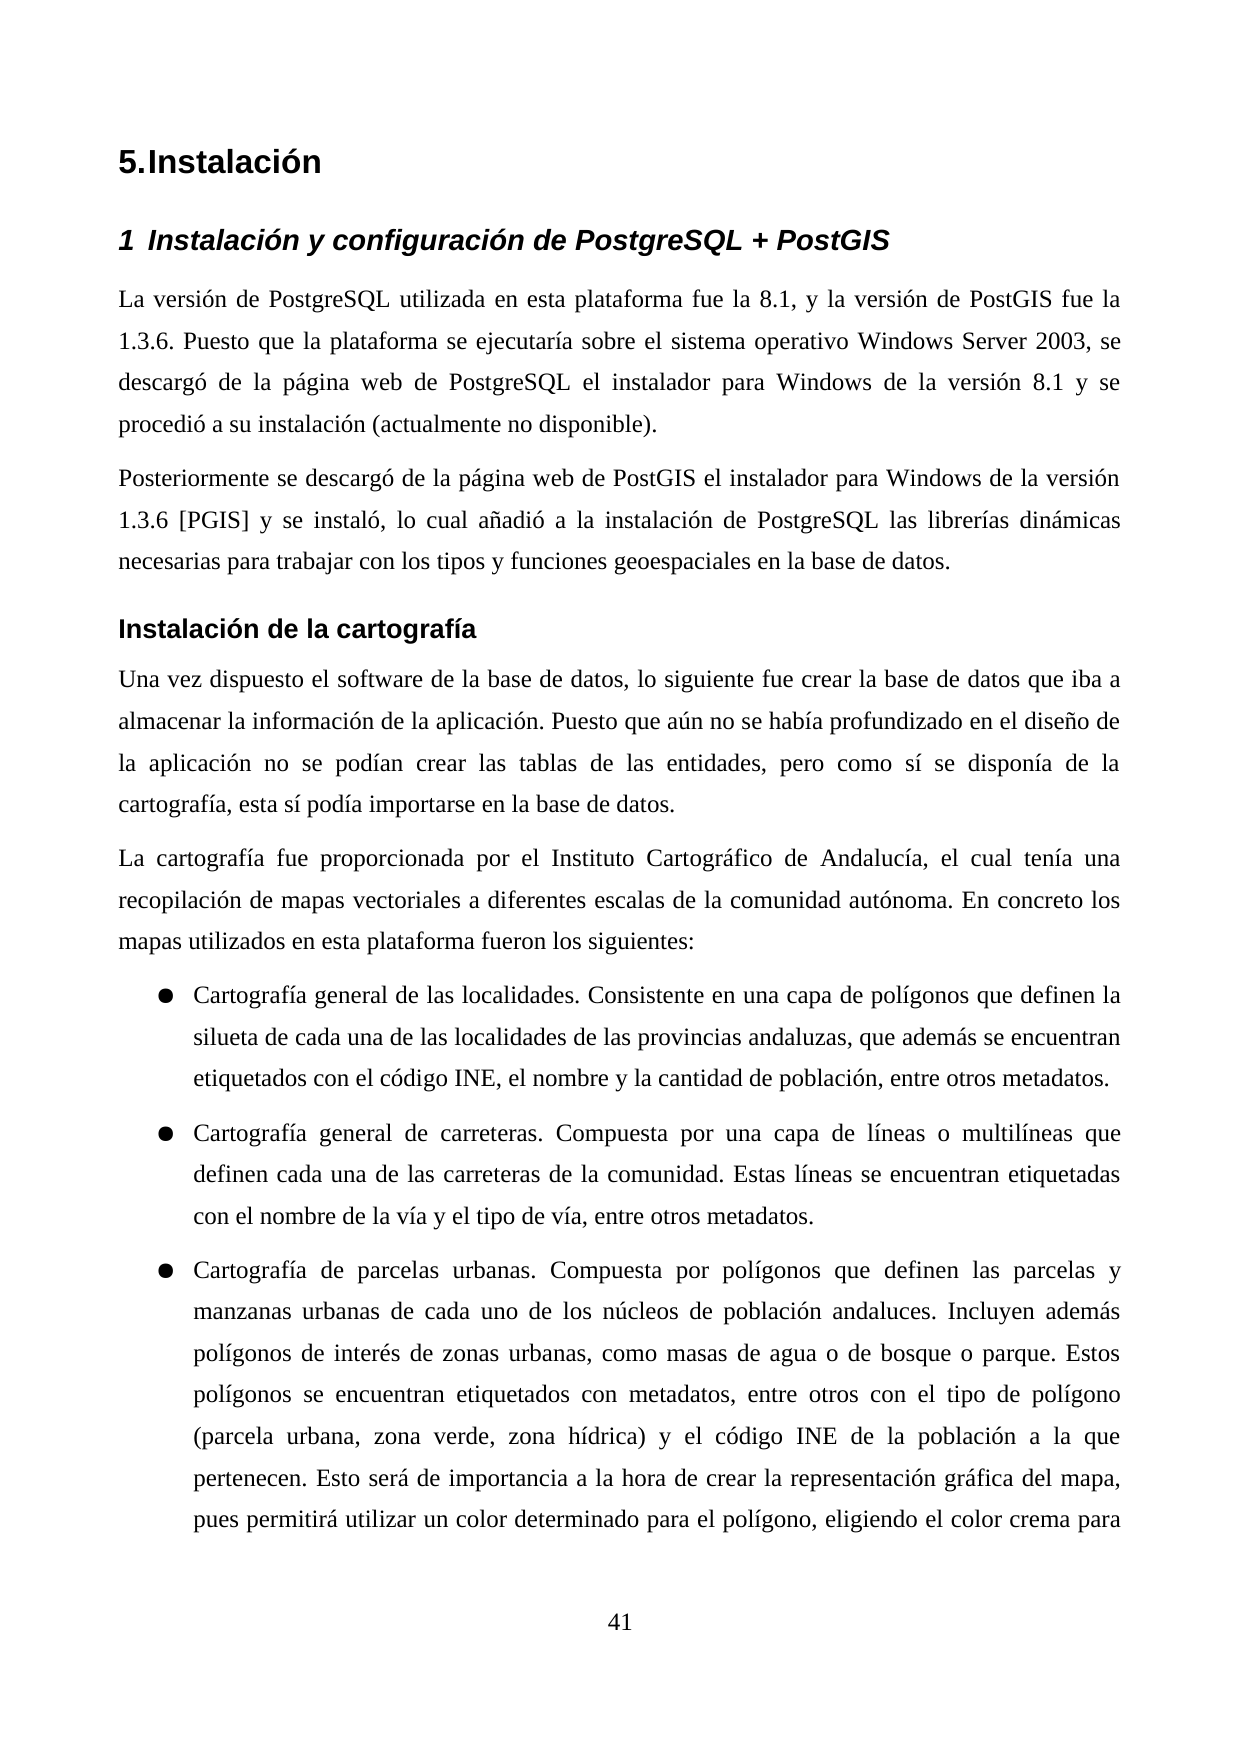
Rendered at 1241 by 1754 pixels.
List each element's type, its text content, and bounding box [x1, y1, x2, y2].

text La cartografía fue proporcionada por el Instituto Cartográfico de Andalucía, el cual tenía una recopilación de mapas vectoriales a diferentes escalas de la comunidad autónoma. En concreto los mapas utilizados en esta plataforma fueron los siguientes: [118, 844, 1122, 955]
text Posteriormente se descargó de la página web de PostGIS el instalador para Windows de la versión 1.3.6 [PGIS] y se instaló, lo cual añadió a la instalación de PostgreSQL las librerías dinámicas necesarias para trabajar con los tipos y funciones geoespaciales en la base de datos. [118, 464, 1122, 575]
subtitle Instalación y configuración de PostgreSQL + PostGIS [118, 224, 1122, 257]
subtitle Instalación de la cartografía [118, 614, 1122, 644]
list Cartografía de parcelas urbanas. Compuesta por polígonos que definen las parcelas y manzanas urbanas de cada uno de los núcleos de población andaluces. Incluyen además polígonos de interés de zonas urbanas, como masas de agua o de bosque o parque. Estos polígonos se encuentran etiquetados con metadatos, entre otros con el tipo de polígono (parcela urbana, zona verde, zona hídrica) y el código INE de la población a la que pertenecen. Esto será de importancia a la hora de crear la representación gráfica del mapa, pues permitirá utilizar un color determinado para el polígono, eligiendo el color crema para [156, 1256, 1122, 1533]
text Una vez dispuesto el software de la base de datos, lo siguiente fue crear la base de datos que iba a almacenar la información de la aplicación. Puesto que aún no se había profundizado en el diseño de la aplicación no se podían crear las tablas de las entidades, pero como sí se disponía de la cartografía, esta sí podía importarse en la base de datos. [118, 666, 1122, 818]
subtitle Instalación [118, 143, 1122, 180]
list Cartografía general de las localidades. Consistente en una capa de polígonos que definen la silueta de cada una de las localidades de las provincias andaluzas, que además se encuentran etiquetados con el código INE, el nombre y la cantidad de población, entre otros metadatos. [156, 981, 1122, 1092]
text La versión de PostgreSQL utilizada en esta plataforma fue la 8.1, y la versión de PostGIS fue la 1.3.6. Puesto que la plataforma se ejecutaría sobre el sistema operativo Windows Server 2003, se descargó de la página web de PostgreSQL el instalador para Windows de la versión 8.1 y se procedió a su instalación (actualmente no disponible). [118, 285, 1122, 438]
list Cartografía general de carreteras. Compuesta por una capa de líneas o multilíneas que definen cada una de las carreteras de la comunidad. Estas líneas se encuentran etiquetadas con el nombre de la vía y el tipo de vía, entre otros metadatos. [156, 1119, 1122, 1229]
